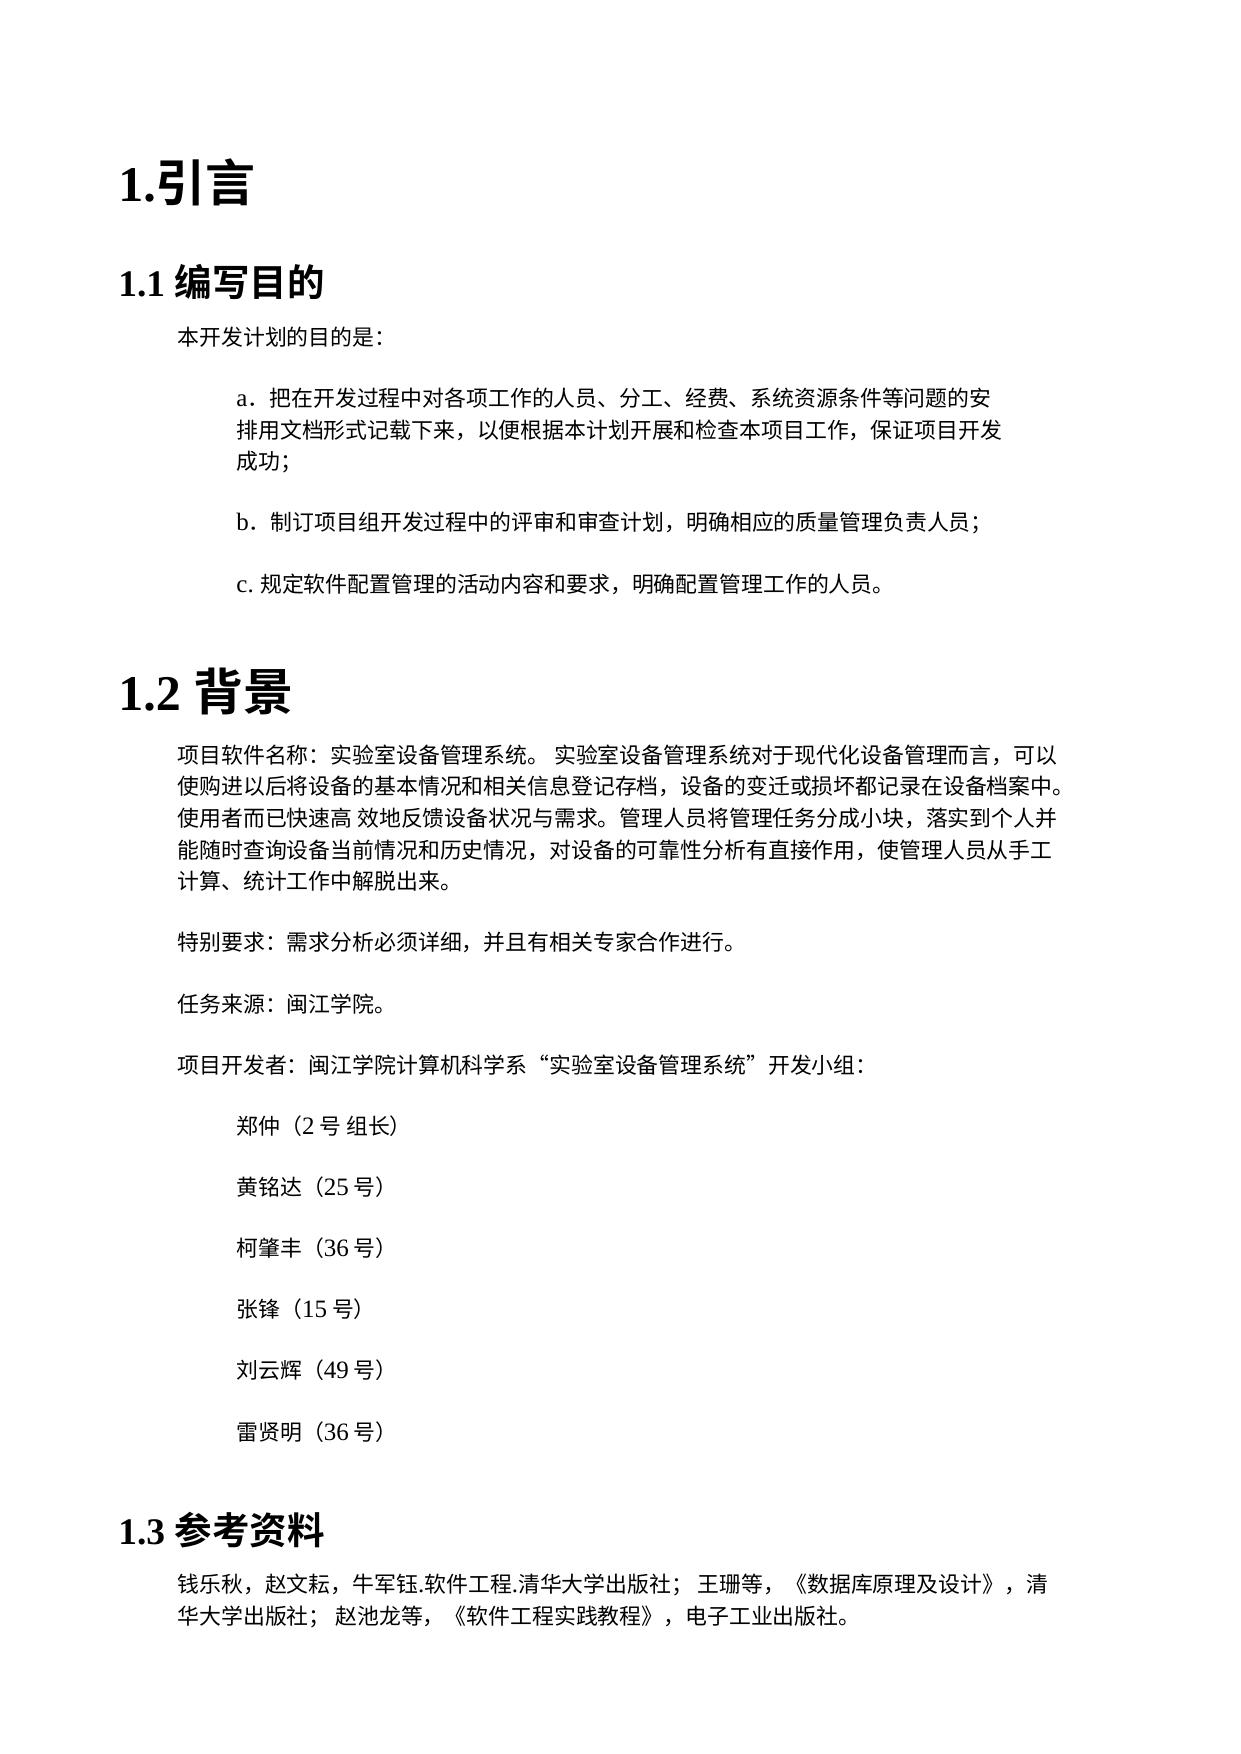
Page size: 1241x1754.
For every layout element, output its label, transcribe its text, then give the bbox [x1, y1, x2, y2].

text b．制订项目组开发过程中的评审和审查计划，明确相应的质量管理负责人员； [236, 505, 1004, 537]
text 本开发计划的目的是： [177, 320, 1063, 351]
subtitle 1.1 编写目的 [118, 253, 1122, 307]
text 刘云辉（49号） [236, 1353, 1004, 1385]
subtitle 1.3 参考资料 [118, 1501, 1122, 1555]
text 项目软件名称：实验室设备管理系统。 实验室设备管理系统对于现代化设备管理而言，可以使购进以后将设备的基本情况和相关信息登记存档，设备的变迁或损坏都记录在设备档案中。使用者而已快速高 效地反馈设备状况与需求。管理人员将管理任务分成小块，落实到个人并能随时查询设备当前情况和历史情况，对设备的可靠性分析有直接作用，使管理人员从手工 计算、统计工作中解脱出来。 [177, 738, 1063, 896]
text 特别要求：需求分析必须详细，并且有相关专家合作进行。 [177, 925, 1063, 957]
text 任务来源：闽江学院。 [177, 987, 1063, 1018]
text 钱乐秋，赵文耘，牛军钰.软件工程.清华大学出版社； 王珊等，《数据库原理及设计》，清华大学出版社； 赵池龙等，《软件工程实践教程》，电子工业出版社。 [177, 1567, 1063, 1631]
text 项目开发者：闽江学院计算机科学系“实验室设备管理系统”开发小组： [177, 1048, 1063, 1079]
subtitle 1.2 背景 [118, 653, 1122, 725]
text 黄铭达（25号） [236, 1170, 1004, 1202]
text 柯肇丰（36号） [236, 1231, 1004, 1263]
text 雷贤明（36号） [236, 1414, 1004, 1446]
text a．把在开发过程中对各项工作的人员、分工、经费、系统资源条件等问题的安排用文档形式记载下来，以便根据本计划开展和检查本项目工作，保证项目开发成功； [236, 381, 1004, 476]
text c. 规定软件配置管理的活动内容和要求，明确配置管理工作的人员。 [236, 567, 1004, 598]
subtitle 1.引言 [118, 143, 1122, 216]
text 郑仲（2号 组长） [236, 1109, 1004, 1141]
text 张锋（15号） [236, 1292, 1004, 1324]
